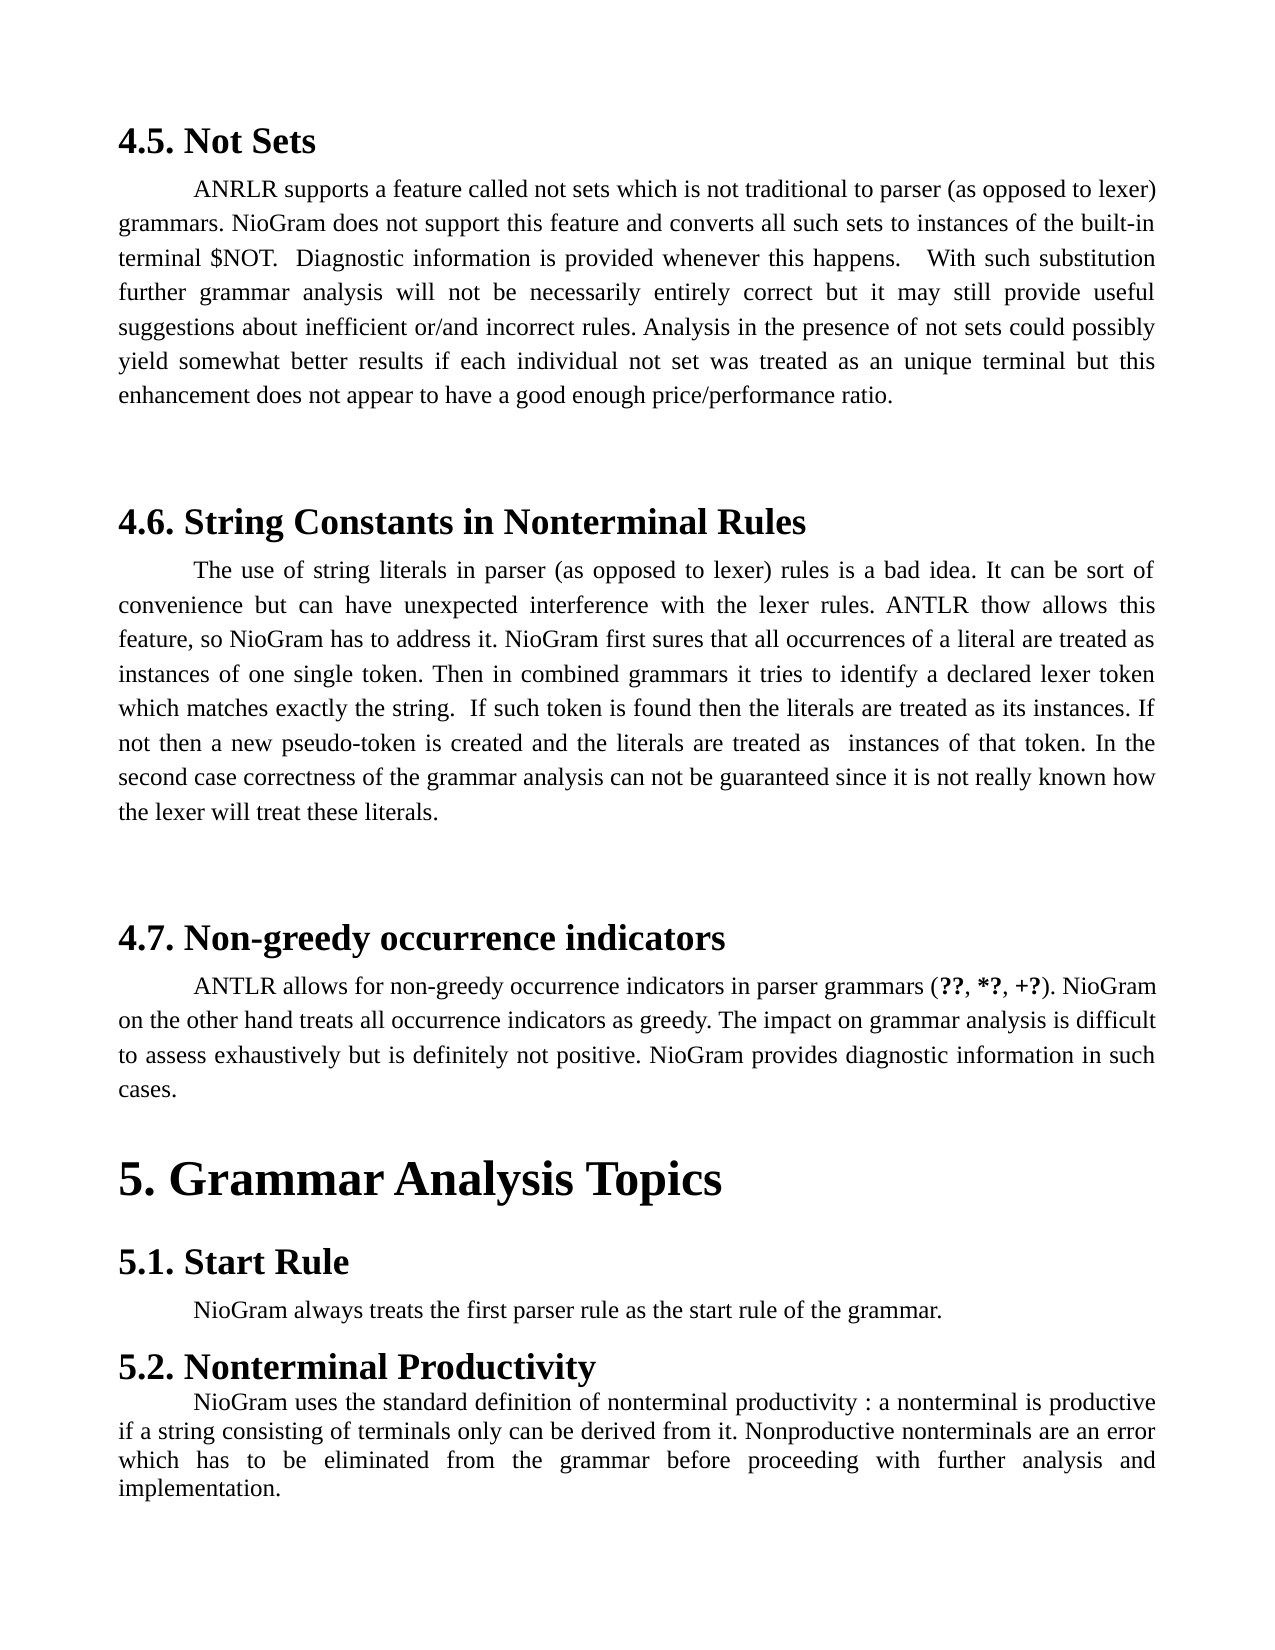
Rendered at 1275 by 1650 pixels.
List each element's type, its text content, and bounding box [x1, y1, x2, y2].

subtitle 4.5. Not Sets [118, 118, 1157, 161]
text ANTLR allows for non-greedy occurrence indicators in parser grammars (??, *?, +?). NioGram on the other hand treats all occurrence indicators as greedy. The impact on grammar analysis is difficult to assess exhaustively but is definitely not positive. NioGram provides diagnostic information in such cases. [118, 971, 1157, 1103]
text NioGram uses the standard definition of nonterminal productivity : a nonterminal is productive if a string consisting of terminals only can be derived from it. Nonproductive nonterminals are an error which has to be eliminated from the grammar before proceeding with further analysis and implementation. [118, 1387, 1157, 1502]
subtitle 5. Grammar Analysis Topics [118, 1149, 1157, 1206]
subtitle 5.1. Start Rule [118, 1239, 1157, 1283]
text The use of string literals in parser (as opposed to lexer) rules is a bad idea. It can be sort of convenience but can have unexpected interference with the lexer rules. ANTLR thow allows this feature, so NioGram has to address it. NioGram first sures that all occurrences of a literal are treated as instances of one single token. Then in combined grammars it tries to identify a declared lexer token which matches exactly the string. If such token is found then the literals are treated as its instances. If not then a new pseudo-token is created and the literals are treated as instances of that token. In the second case correctness of the grammar analysis can not be guaranteed since it is not really known how the lexer will treat these literals. [118, 555, 1157, 825]
subtitle 4.6. String Constants in Nonterminal Rules [118, 499, 1157, 543]
text ANRLR supports a feature called not sets which is not traditional to parser (as opposed to lexer) grammars. NioGram does not support this feature and converts all such sets to instances of the built-in terminal $NOT. Diagnostic information is provided whenever this happens. With such substitution further grammar analysis will not be necessarily entirely correct but it may still provide useful suggestions about inefficient or/and incorrect rules. Analysis in the presence of not sets could possibly yield somewhat better results if each individual not set was treated as an unique terminal but this enhancement does not appear to have a good enough price/performance ratio. [118, 174, 1157, 409]
subtitle 4.7. Non-greedy occurrence indicators [118, 916, 1157, 959]
subtitle 5.2. Nonterminal Productivity [118, 1344, 1157, 1387]
text NioGram always treats the first parser rule as the start rule of the grammar. [118, 1295, 1157, 1324]
